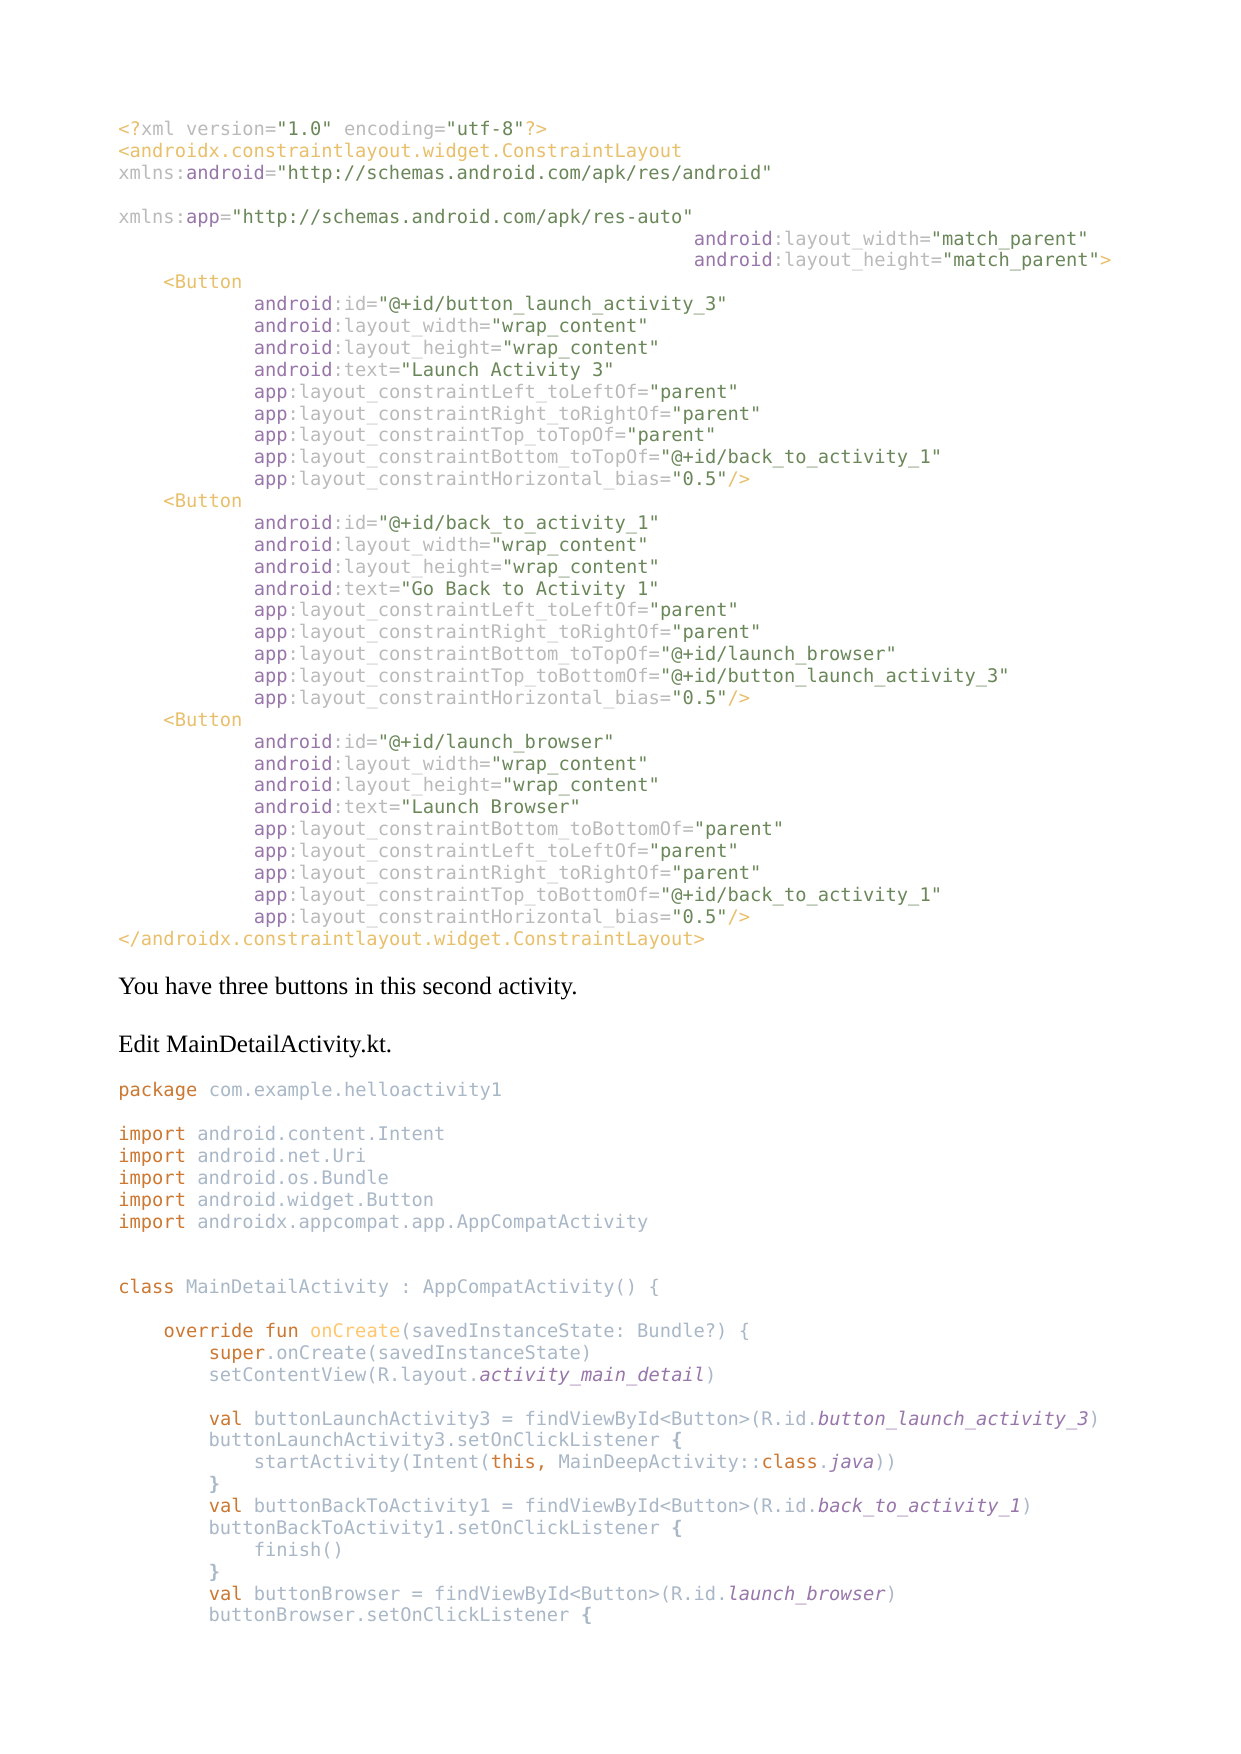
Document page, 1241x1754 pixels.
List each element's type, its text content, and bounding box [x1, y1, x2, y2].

text You have three buttons in this second activity. [118, 971, 1122, 1000]
text Edit MainDetailActivity.kt. [118, 1029, 1122, 1057]
text <?xml version="1.0" encoding="utf-8"?> <androidx.constraintlayout.widget.ConstraintLayout xmlns:android="http://schemas.android.com/apk/res/android" xmlns:app="http://schemas.android.com/apk/res-auto" android:layout_width="match_parent" android:layout_height="match_parent"> <Button android:id="@+id/button_launch_activity_3" android:layout_width="wrap_content" android:layout_height="wrap_content" android:text="Launch Activity 3" app:layout_constraintLeft_toLeftOf="parent" app:layout_constraintRight_toRightOf="parent" app:layout_constraintTop_toTopOf="parent" app:layout_constraintBottom_toTopOf="@+id/back_to_activity_1" app:layout_constraintHorizontal_bias="0.5"/> <Button android:id="@+id/back_to_activity_1" android:layout_width="wrap_content" android:layout_height="wrap_content" android:text="Go Back to Activity 1" app:layout_constraintLeft_toLeftOf="parent" app:layout_constraintRight_toRightOf="parent" app:layout_constraintBottom_toTopOf="@+id/launch_browser" app:layout_constraintTop_toBottomOf="@+id/button_launch_activity_3" app:layout_constraintHorizontal_bias="0.5"/> <Button android:id="@+id/launch_browser" android:layout_width="wrap_content" android:layout_height="wrap_content" android:text="Launch Browser" app:layout_constraintBottom_toBottomOf="parent" app:layout_constraintLeft_toLeftOf="parent" app:layout_constraintRight_toRightOf="parent" app:layout_constraintTop_toBottomOf="@+id/back_to_activity_1" app:layout_constraintHorizontal_bias="0.5"/> </androidx.constraintlayout.widget.ConstraintLayout> [118, 118, 1122, 949]
text package com.example.helloactivity1 import android.content.Intent import android.net.Uri import android.os.Bundle import android.widget.Button import androidx.appcompat.app.AppCompatActivity class MainDetailActivity : AppCompatActivity() { override fun onCreate(savedInstanceState: Bundle?) { super.onCreate(savedInstanceState) setContentView(R.layout.activity_main_detail) val buttonLaunchActivity3 = findViewById<Button>(R.id.button_launch_activity_3) buttonLaunchActivity3.setOnClickListener { startActivity(Intent(this, MainDeepActivity::class.java)) } val buttonBackToActivity1 = findViewById<Button>(R.id.back_to_activity_1) buttonBackToActivity1.setOnClickListener { finish() } val buttonBrowser = findViewById<Button>(R.id.launch_browser) buttonBrowser.setOnClickListener { [118, 1079, 1122, 1626]
